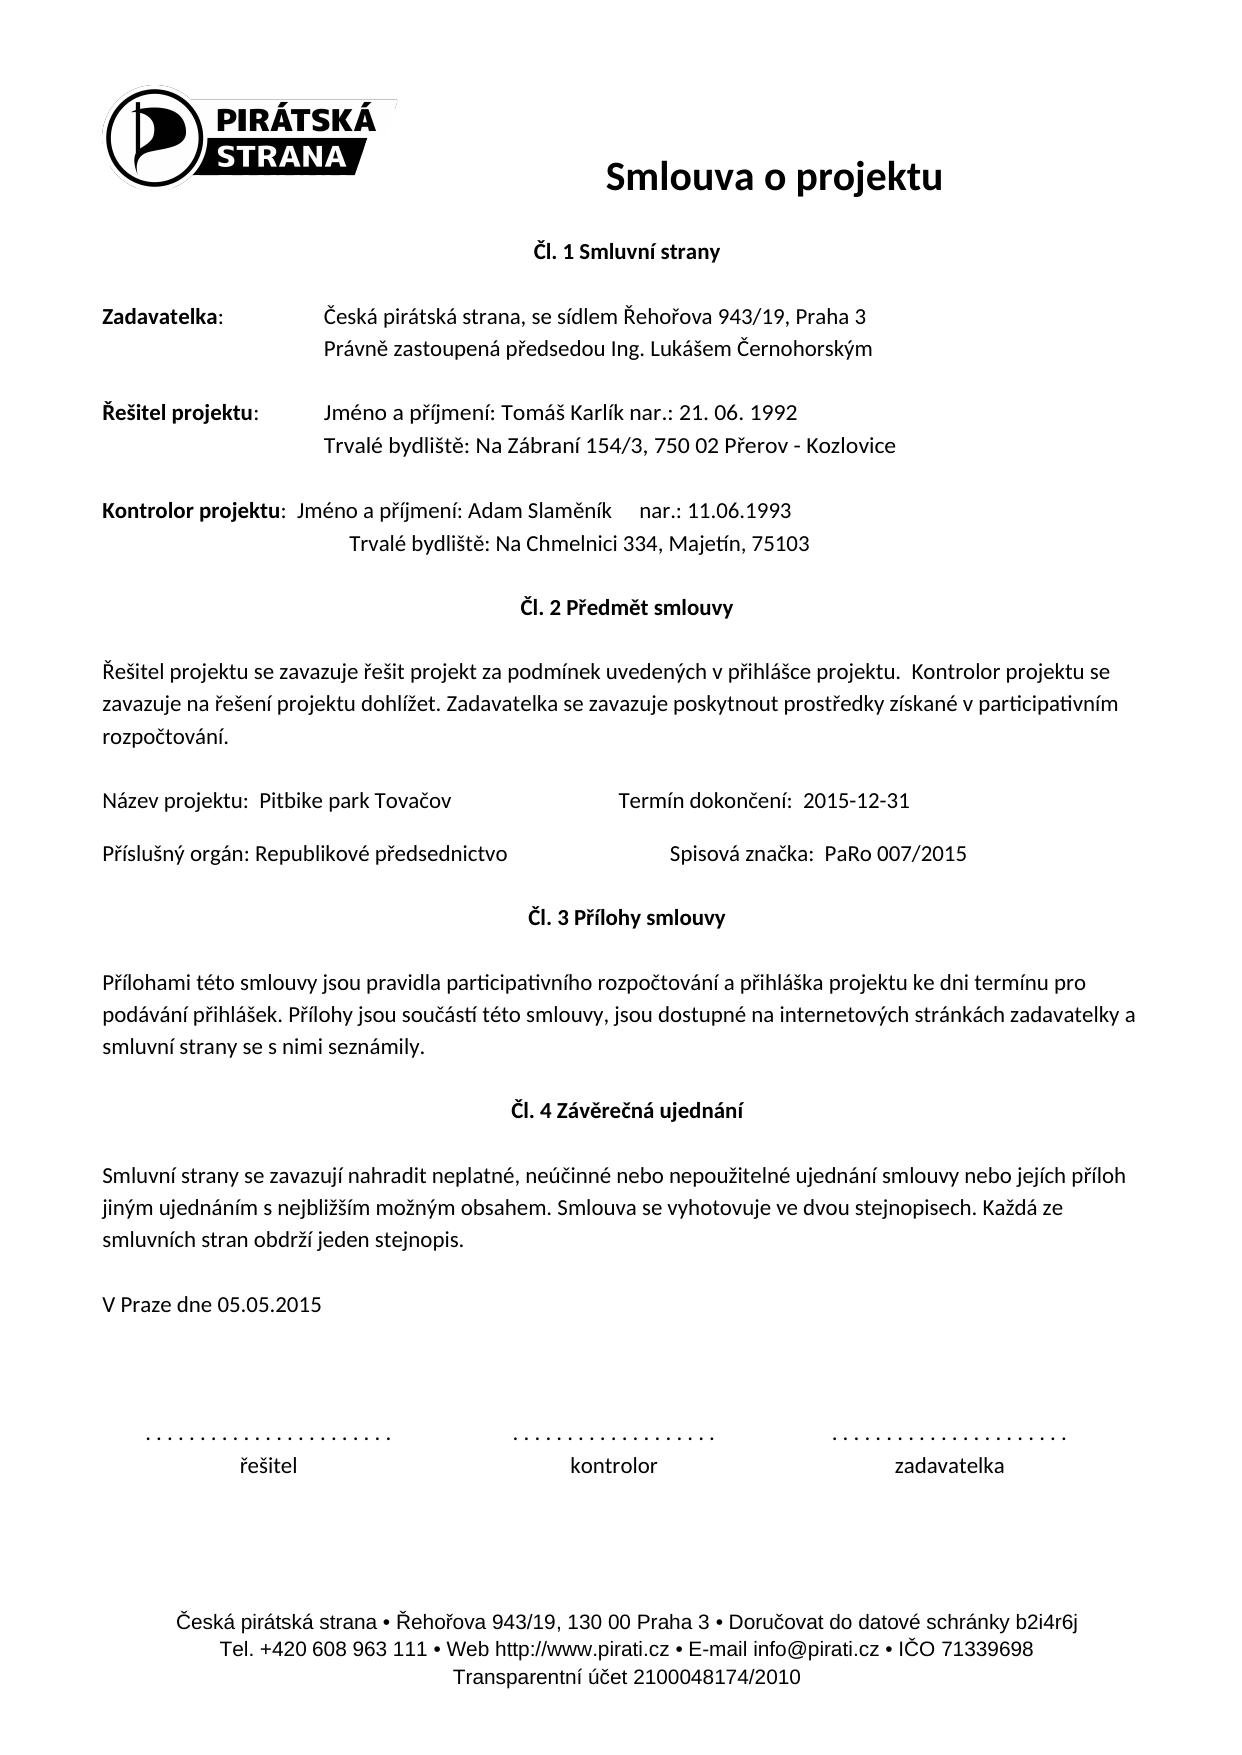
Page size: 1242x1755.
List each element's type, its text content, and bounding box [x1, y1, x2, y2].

text Smluvní strany se zavazují nahradit neplatné, neúčinné nebo nepoužitelné ujednání smlouvy nebo jejích příloh jiným ujednáním s nejbližším možným obsahem. Smlouva se vyhotovuje ve dvou stejnopisech. Každá ze smluvních stran obdrží jeden stejnopis. [102, 1161, 1152, 1253]
text Trvalé bydliště: Na Chmelnici 334, Majetín, 75103 [102, 529, 1152, 557]
text Přílohami této smlouvy jsou pravidla participativního rozpočtování a přihláška projektu ke dni termínu pro podávání přihlášek. Přílohy jsou součástí této smlouvy, jsou dostupné na internetových stránkách zadavatelky a smluvní strany se s nimi seznámily. [102, 968, 1152, 1060]
text Řešitel projektu: Jméno a příjmení: Tomáš Karlík nar.: 21. 06. 1992 [102, 398, 1151, 426]
text Čl. 4 Závěrečná ujednání [102, 1097, 1152, 1125]
text Trvalé bydliště: Na Zábraní 154/3, 750 02 Přerov - Kozlovice [102, 431, 1151, 492]
text . . . . . . . . . . . . . . . . . . . . . . . [102, 1418, 435, 1447]
text Čl. 1 Smluvní strany [102, 237, 1152, 265]
text řešitel [102, 1451, 435, 1479]
text Čl. 2 Předmět smlouvy [102, 593, 1152, 621]
text Právně zastoupená předsedou Ing. Lukášem Černohorským [324, 334, 1152, 362]
text V Praze dne 05.05.2015 [102, 1290, 1152, 1318]
text Smlouva o projektu [102, 150, 1152, 201]
text Název projektu: Pitbike park Tovačov Termín dokončení: 2015-12-31 [102, 786, 1152, 814]
text Zadavatelka: Česká pirátská strana, se sídlem Řehořova 943/19, Praha 3 [102, 302, 1152, 330]
text Příslušný orgán: Republikové předsednictvo Spisová značka: PaRo 007/2015 [102, 839, 1152, 867]
text . . . . . . . . . . . . . . . . . . . kontrolor [476, 1418, 752, 1479]
text Řešitel projektu se zavazuje řešit projekt za podmínek uvedených v přihlášce projektu. Kontrolor projektu se zavazuje na řešení projektu dohlížet. Zadavatelka se zavazuje poskytnout prostředky získané v participativním rozpočtování. [102, 657, 1152, 750]
text . . . . . . . . . . . . . . . . . . . . . . zadavatelka [793, 1418, 1106, 1479]
picture [102, 85, 398, 191]
text Kontrolor projektu: Jméno a příjmení: Adam Slaměník nar.: 11.06.1993 [102, 496, 1152, 524]
text Čl. 3 Přílohy smlouvy [102, 903, 1152, 932]
